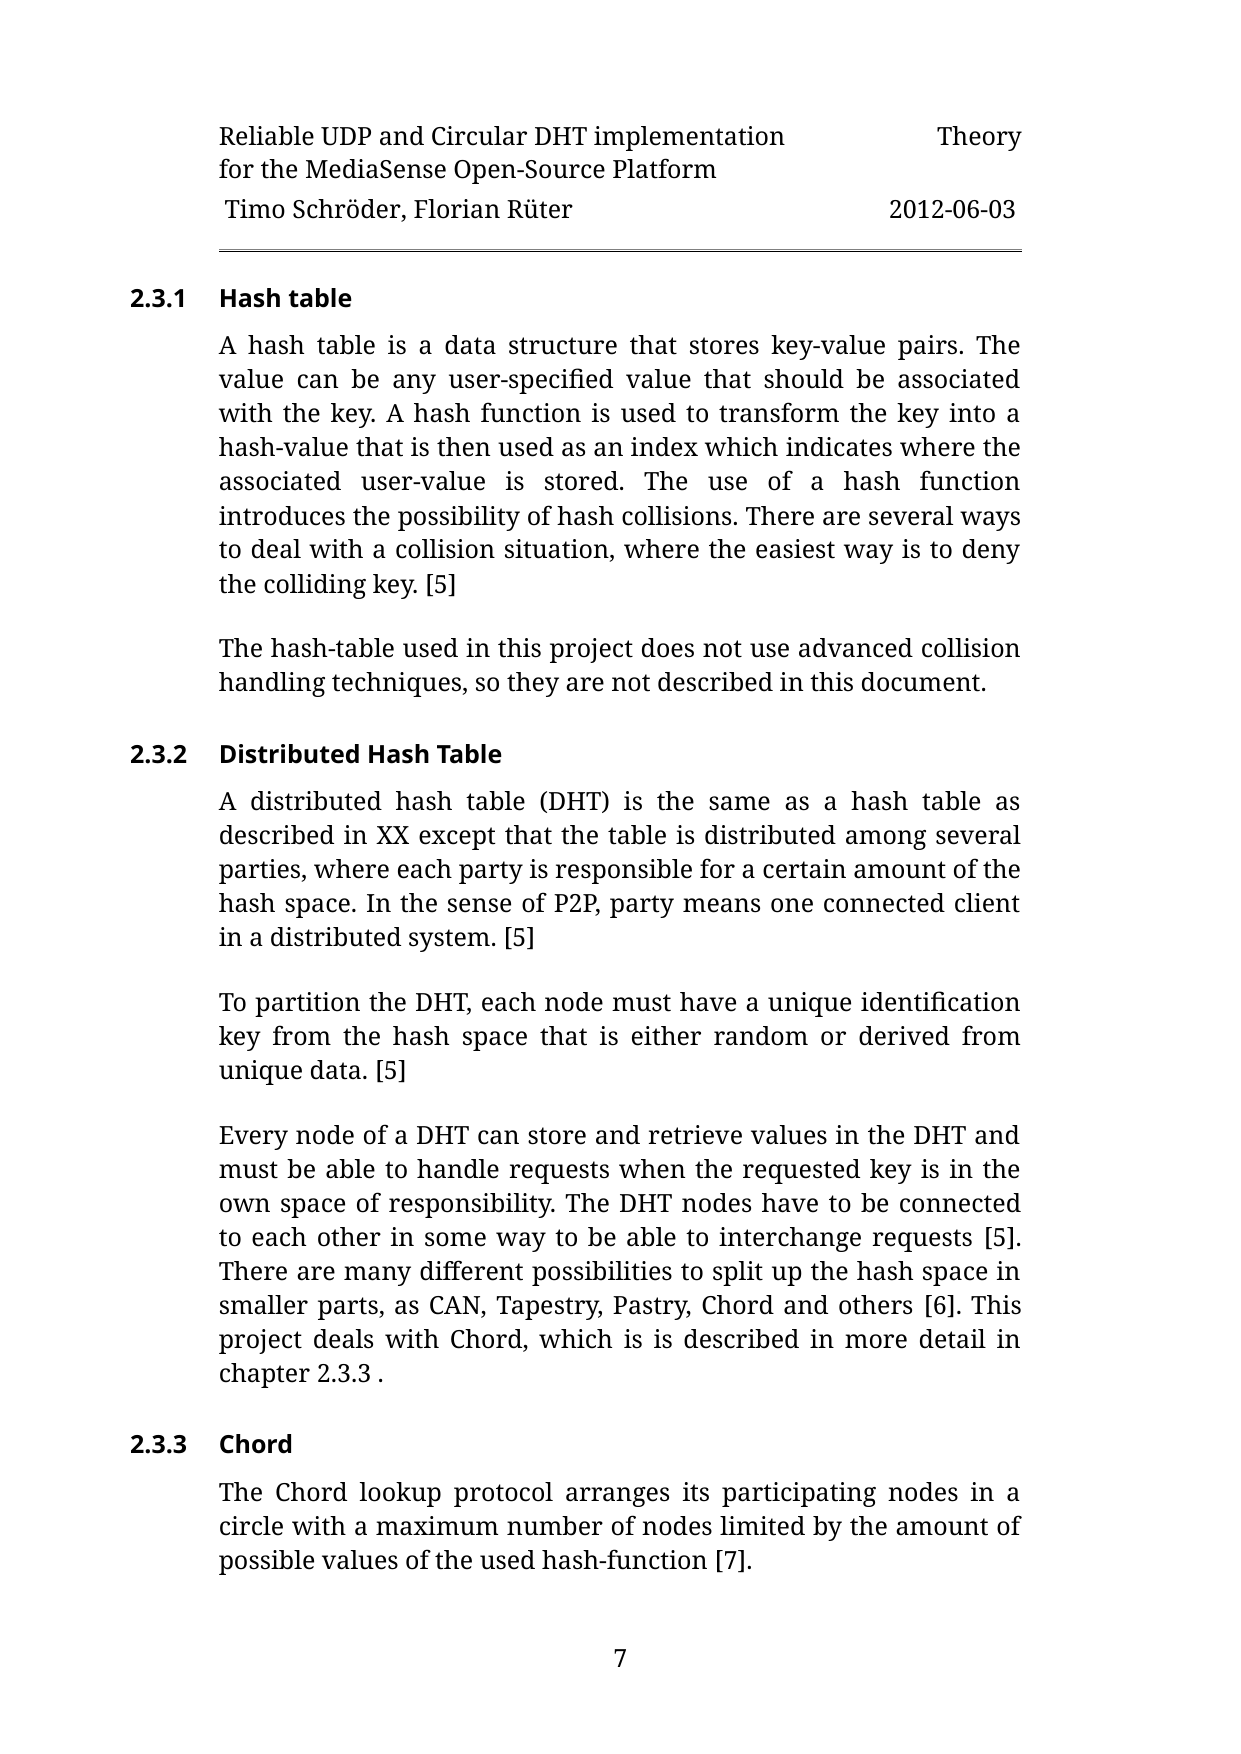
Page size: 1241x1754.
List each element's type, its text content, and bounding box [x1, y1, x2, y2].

subtitle Hash table [130, 281, 1022, 315]
text A hash table is a data structure that stores key-value pairs. The value can be any user-specified value that should be associated with the key. A hash function is used to transform the key into a hash-value that is then used as an index which indicates where the associated user-value is stored. The use of a hash function introduces the possibility of hash collisions. There are several ways to deal with a collision situation, where the easiest way is to deny the colliding key. [5] [218, 328, 1022, 600]
text The Chord lookup protocol arranges its participating nodes in a circle with a maximum number of nodes limited by the amount of possible values of the used hash-function [7]. [218, 1474, 1022, 1576]
text To partition the DHT, each node must have a unique identification key from the hash space that is either random or derived from unique data. [5] [218, 984, 1022, 1087]
text The hash-table used in this project does not use advanced collision handling techniques, so they are not described in this document. [218, 631, 1022, 699]
subtitle Chord [130, 1427, 1022, 1461]
text Every node of a DHT can store and retrieve values in the DHT and must be able to handle requests when the requested key is in the own space of responsibility. The DHT nodes have to be connected to each other in some way to be able to interchange requests [5]. There are many different possibilities to split up the hash space in smaller parts, as CAN, Tapestry, Pastry, Chord and others [6]. This project deals with Chord, which is is described in more detail in chapter 2.3.3 . [218, 1117, 1022, 1390]
text A distributed hash table (DHT) is the same as a hash table as described in XX except that the table is distributed among several parties, where each party is responsible for a certain amount of the hash space. In the sense of P2P, party means one connected client in a distributed system. [5] [218, 783, 1022, 954]
subtitle Distributed Hash Table [130, 736, 1022, 770]
